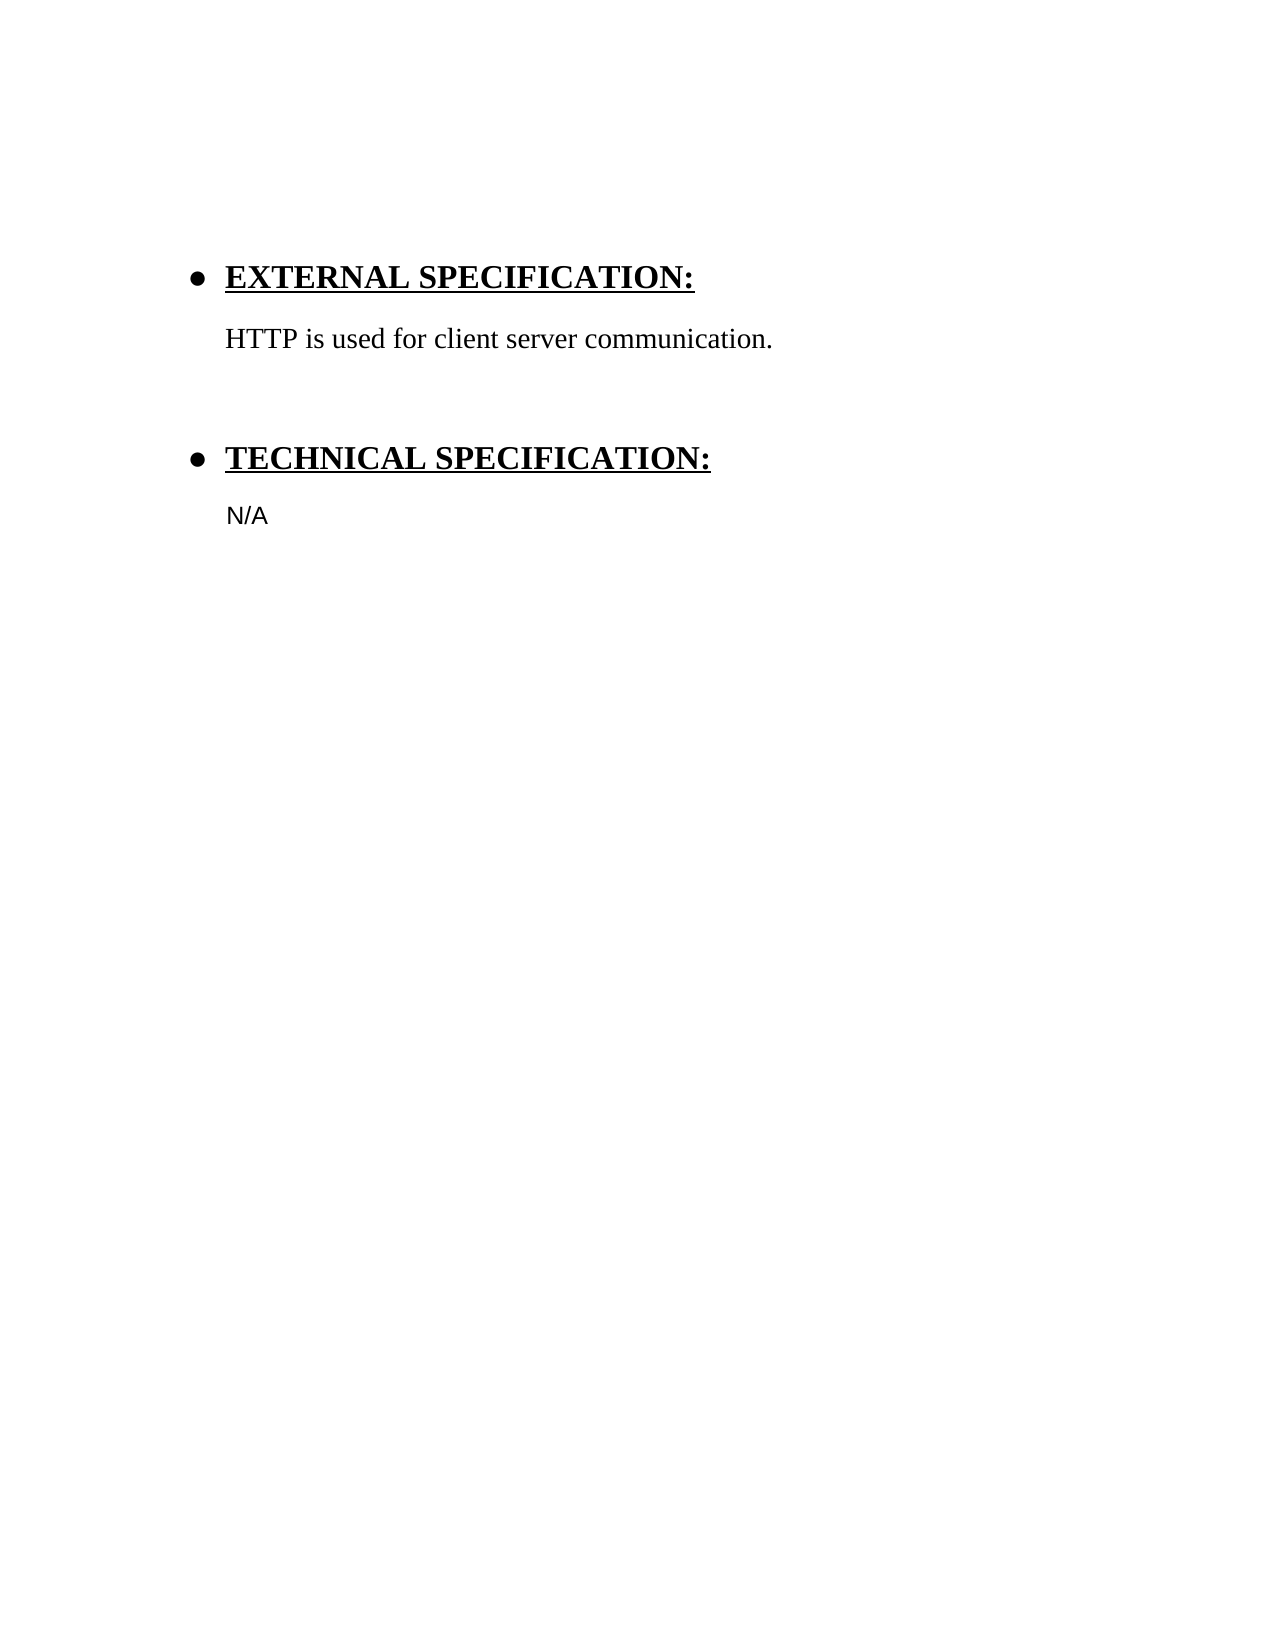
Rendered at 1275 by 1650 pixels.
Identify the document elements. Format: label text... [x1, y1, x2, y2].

list EXTERNAL SPECIFICATION: [187, 257, 1125, 296]
text HTTP is used for client server communication. [225, 321, 1125, 354]
text N/A [150, 501, 1125, 530]
list TECHNICAL SPECIFICATION: [187, 438, 1125, 476]
